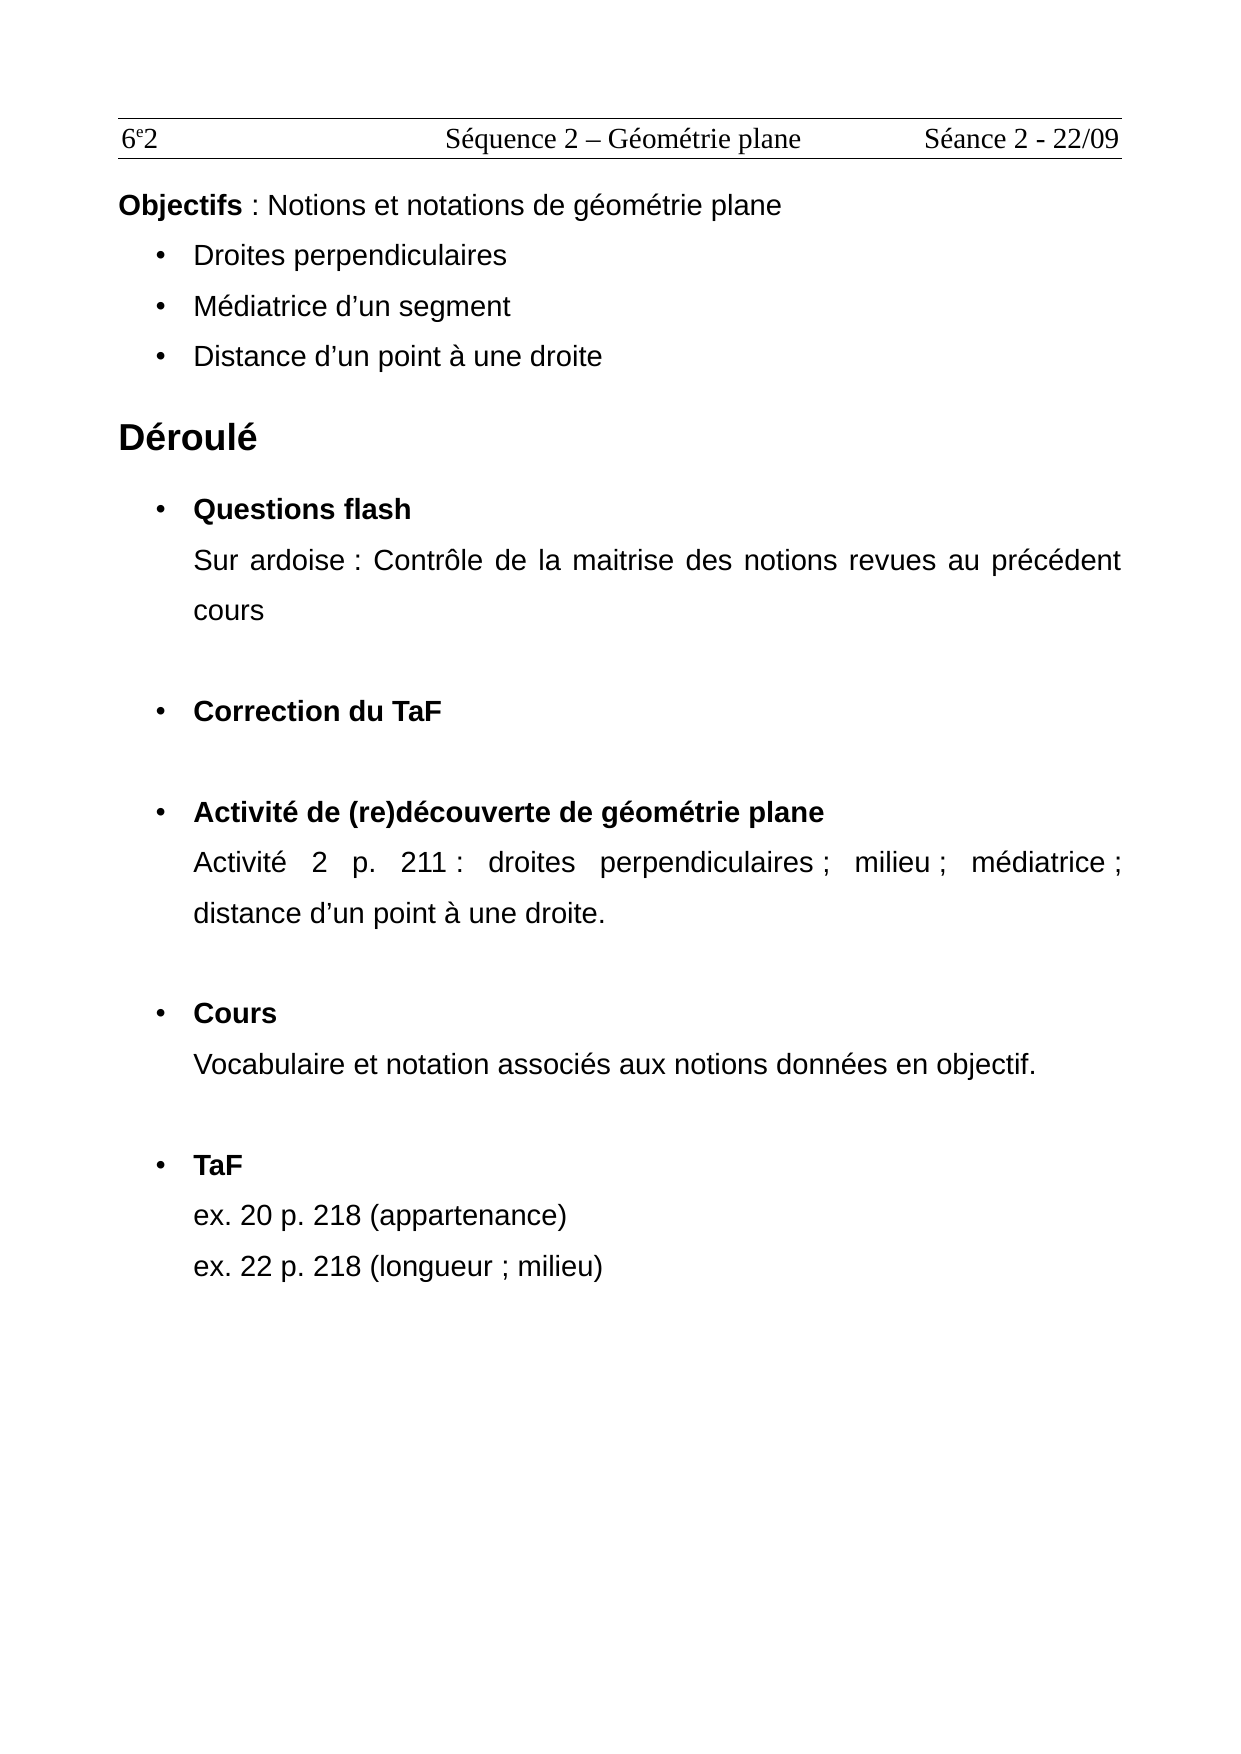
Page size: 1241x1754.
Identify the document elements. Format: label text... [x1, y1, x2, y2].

list TaF [156, 1148, 1122, 1181]
text Objectifs : Notions et notations de géométrie plane [118, 188, 1122, 221]
list Vocabulaire et notation associés aux notions données en objectif. [156, 1047, 1122, 1081]
list Activité 2 p. 211 : droites perpendiculaires ; milieu ; médiatrice ; distance d’un point à une droite. [156, 845, 1122, 929]
list Cours [156, 996, 1122, 1030]
list Distance d’un point à une droite [156, 339, 1122, 373]
list Questions flash [156, 492, 1122, 526]
list Sur ardoise : Contrôle de la maitrise des notions revues au précédent cours [156, 543, 1122, 627]
list Activité de (re)découverte de géométrie plane [156, 795, 1122, 828]
list Correction du TaF [156, 694, 1122, 728]
subtitle Déroulé [118, 415, 1122, 458]
list ex. 22 p. 218 (longueur ; milieu) [156, 1248, 1122, 1282]
list ex. 20 p. 218 (appartenance) [156, 1198, 1122, 1232]
list Droites perpendiculaires [156, 238, 1122, 272]
list Médiatrice d’un segment [156, 289, 1122, 323]
